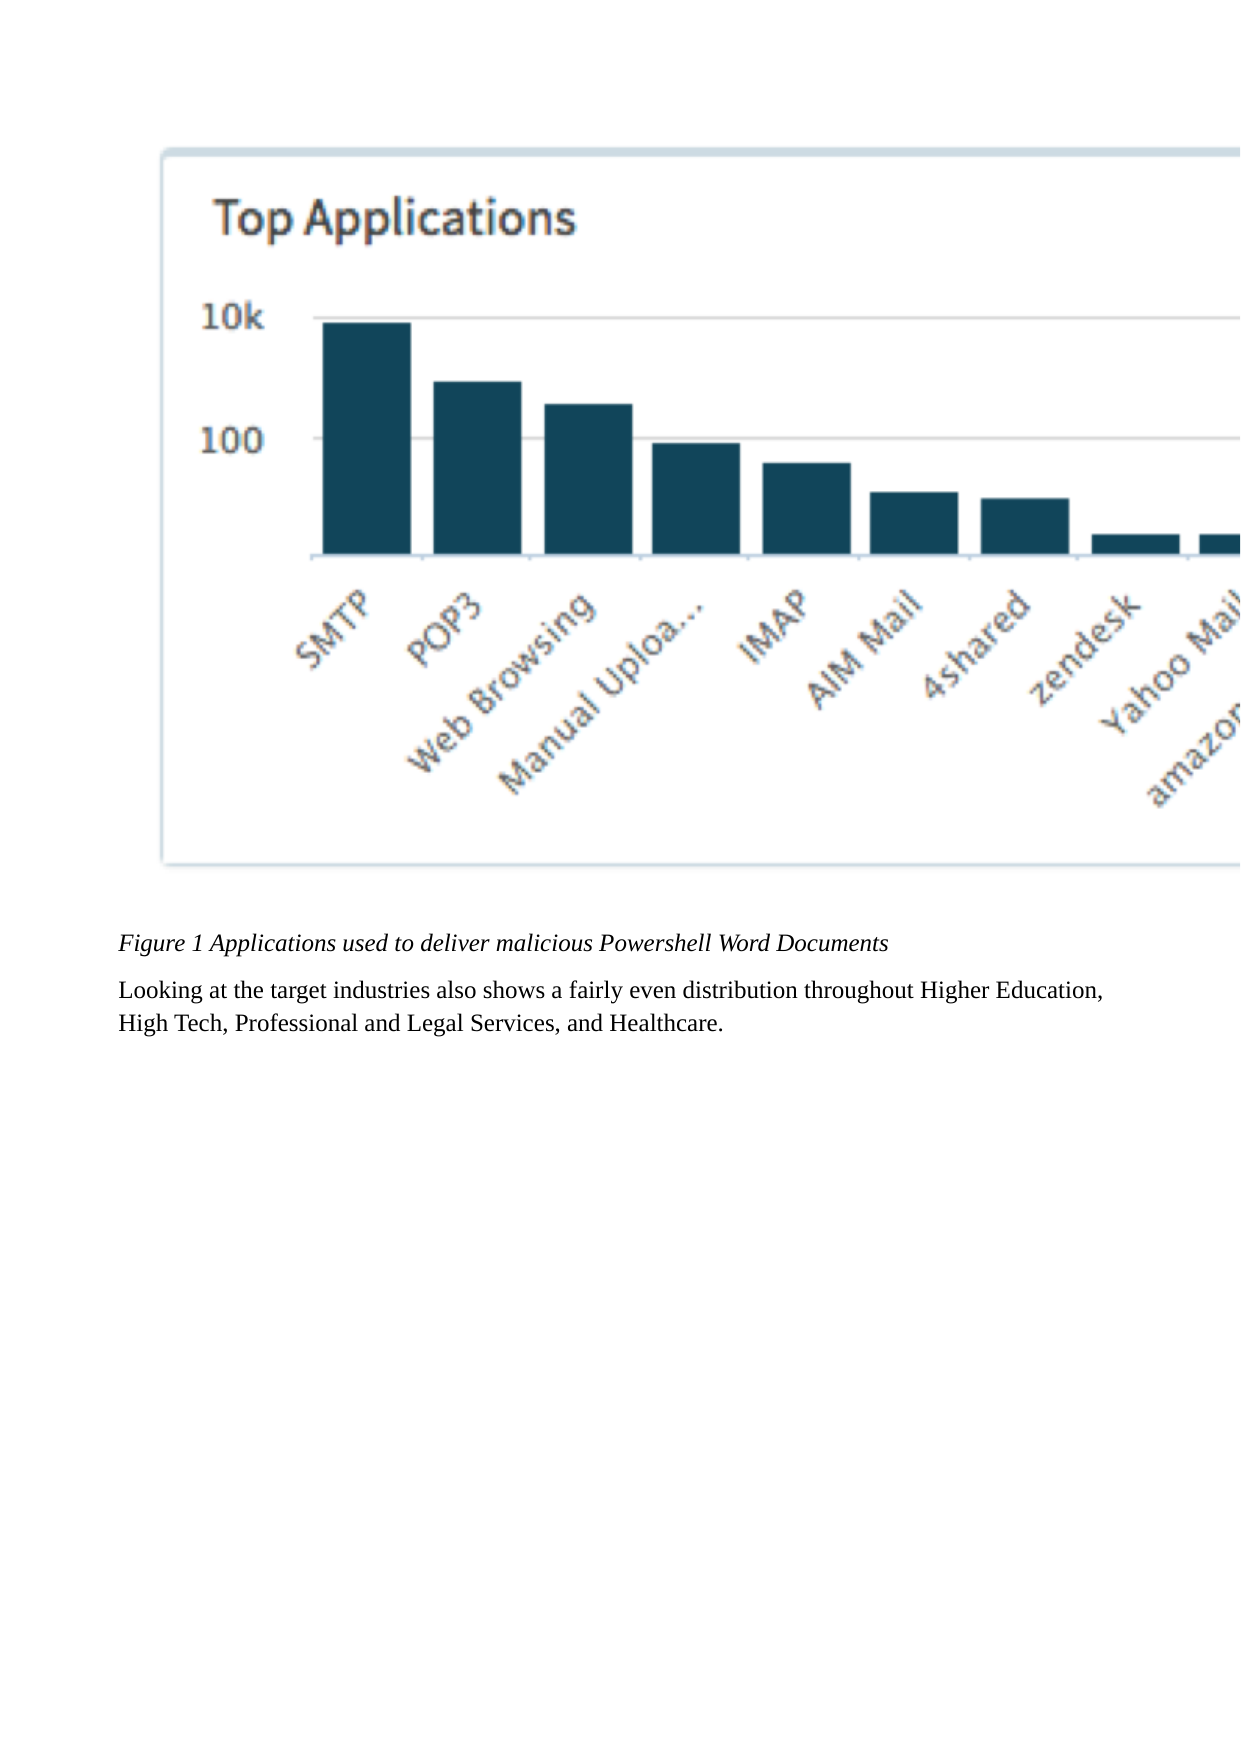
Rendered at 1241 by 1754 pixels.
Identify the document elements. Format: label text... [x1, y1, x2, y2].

text Figure 1 Applications used to deliver malicious Powershell Word Documents [118, 928, 1122, 956]
picture [118, 118, 1241, 909]
text Looking at the target industries also shows a fairly even distribution throughout Higher Education, High Tech, Professional and Legal Services, and Healthcare. [118, 975, 1122, 1037]
